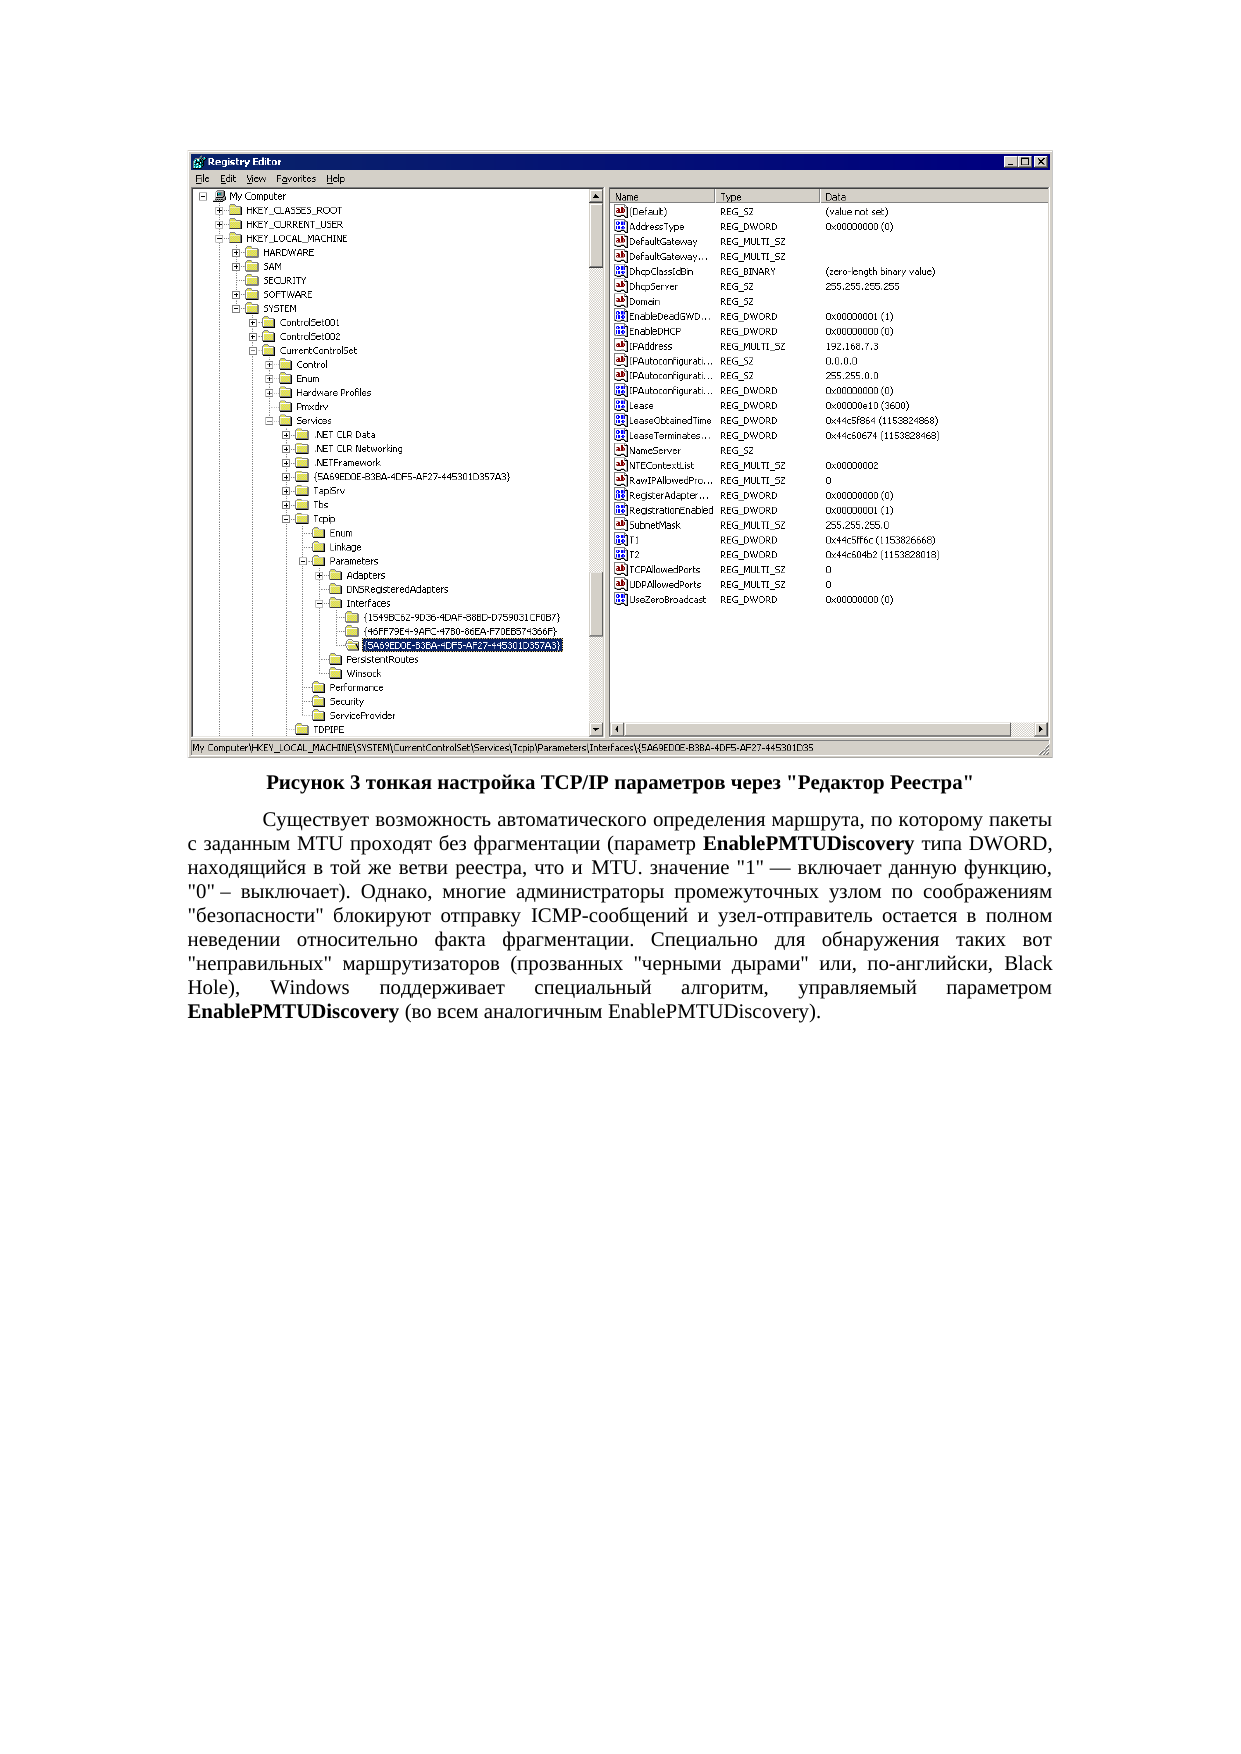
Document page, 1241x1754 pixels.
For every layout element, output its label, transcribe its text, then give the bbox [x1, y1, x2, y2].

text Существует возможность автоматического определения маршрута, по которому пакеты с заданным MTU проходят без фрагментации (параметр EnablePMTUDiscovery типа DWORD, находящийся в той же ветви реестра, что и MTU. значение "1" — включает данную функцию, "0" – выключает). Однако, многие администраторы промежуточных узлом по соображениям "безопасности" блокируют отправку ICMP-сообщений и узел-отправитель остается в полном неведении относительно факта фрагментации. Специально для обнаружения таких вот "неправильных" маршрутизаторов (прозванных "черными дырами" или, по-английски, Black Hole), Windows поддерживает специальный алгоритм, управляемый параметром EnablePMTUDiscovery (во всем аналогичным EnablePMTUDiscovery). [187, 806, 1053, 1023]
text Рисунок 3 тонкая настройка TCP/IP параметров через "Редактор Реестра" [187, 770, 1053, 794]
picture [187, 150, 1053, 758]
